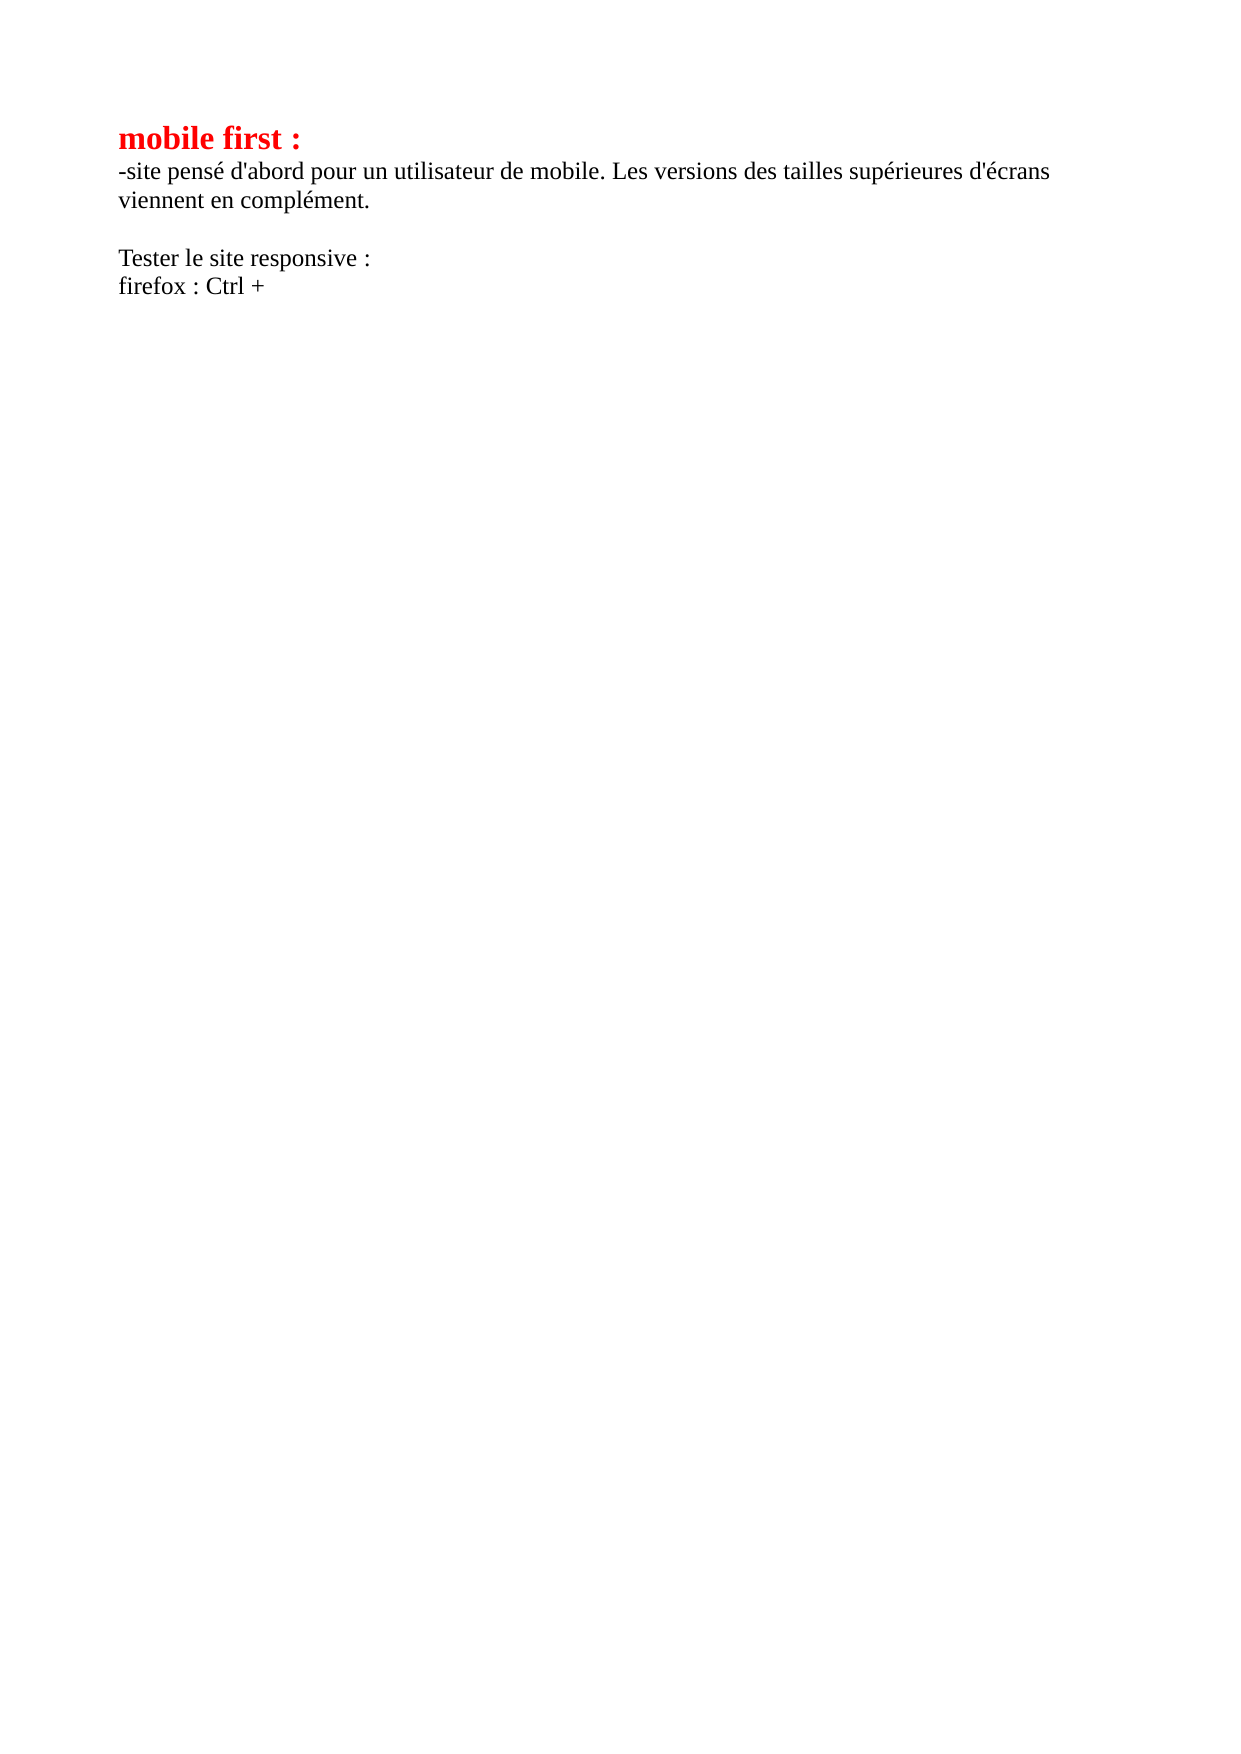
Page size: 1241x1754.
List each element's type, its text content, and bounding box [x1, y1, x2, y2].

text firefox : Ctrl + [118, 271, 1122, 300]
text Tester le site responsive : [118, 243, 1122, 271]
text -site pensé d'abord pour un utilisateur de mobile. Les versions des tailles supérieures d'écrans viennent en complément. [118, 156, 1122, 214]
text mobile first : [118, 118, 1122, 156]
